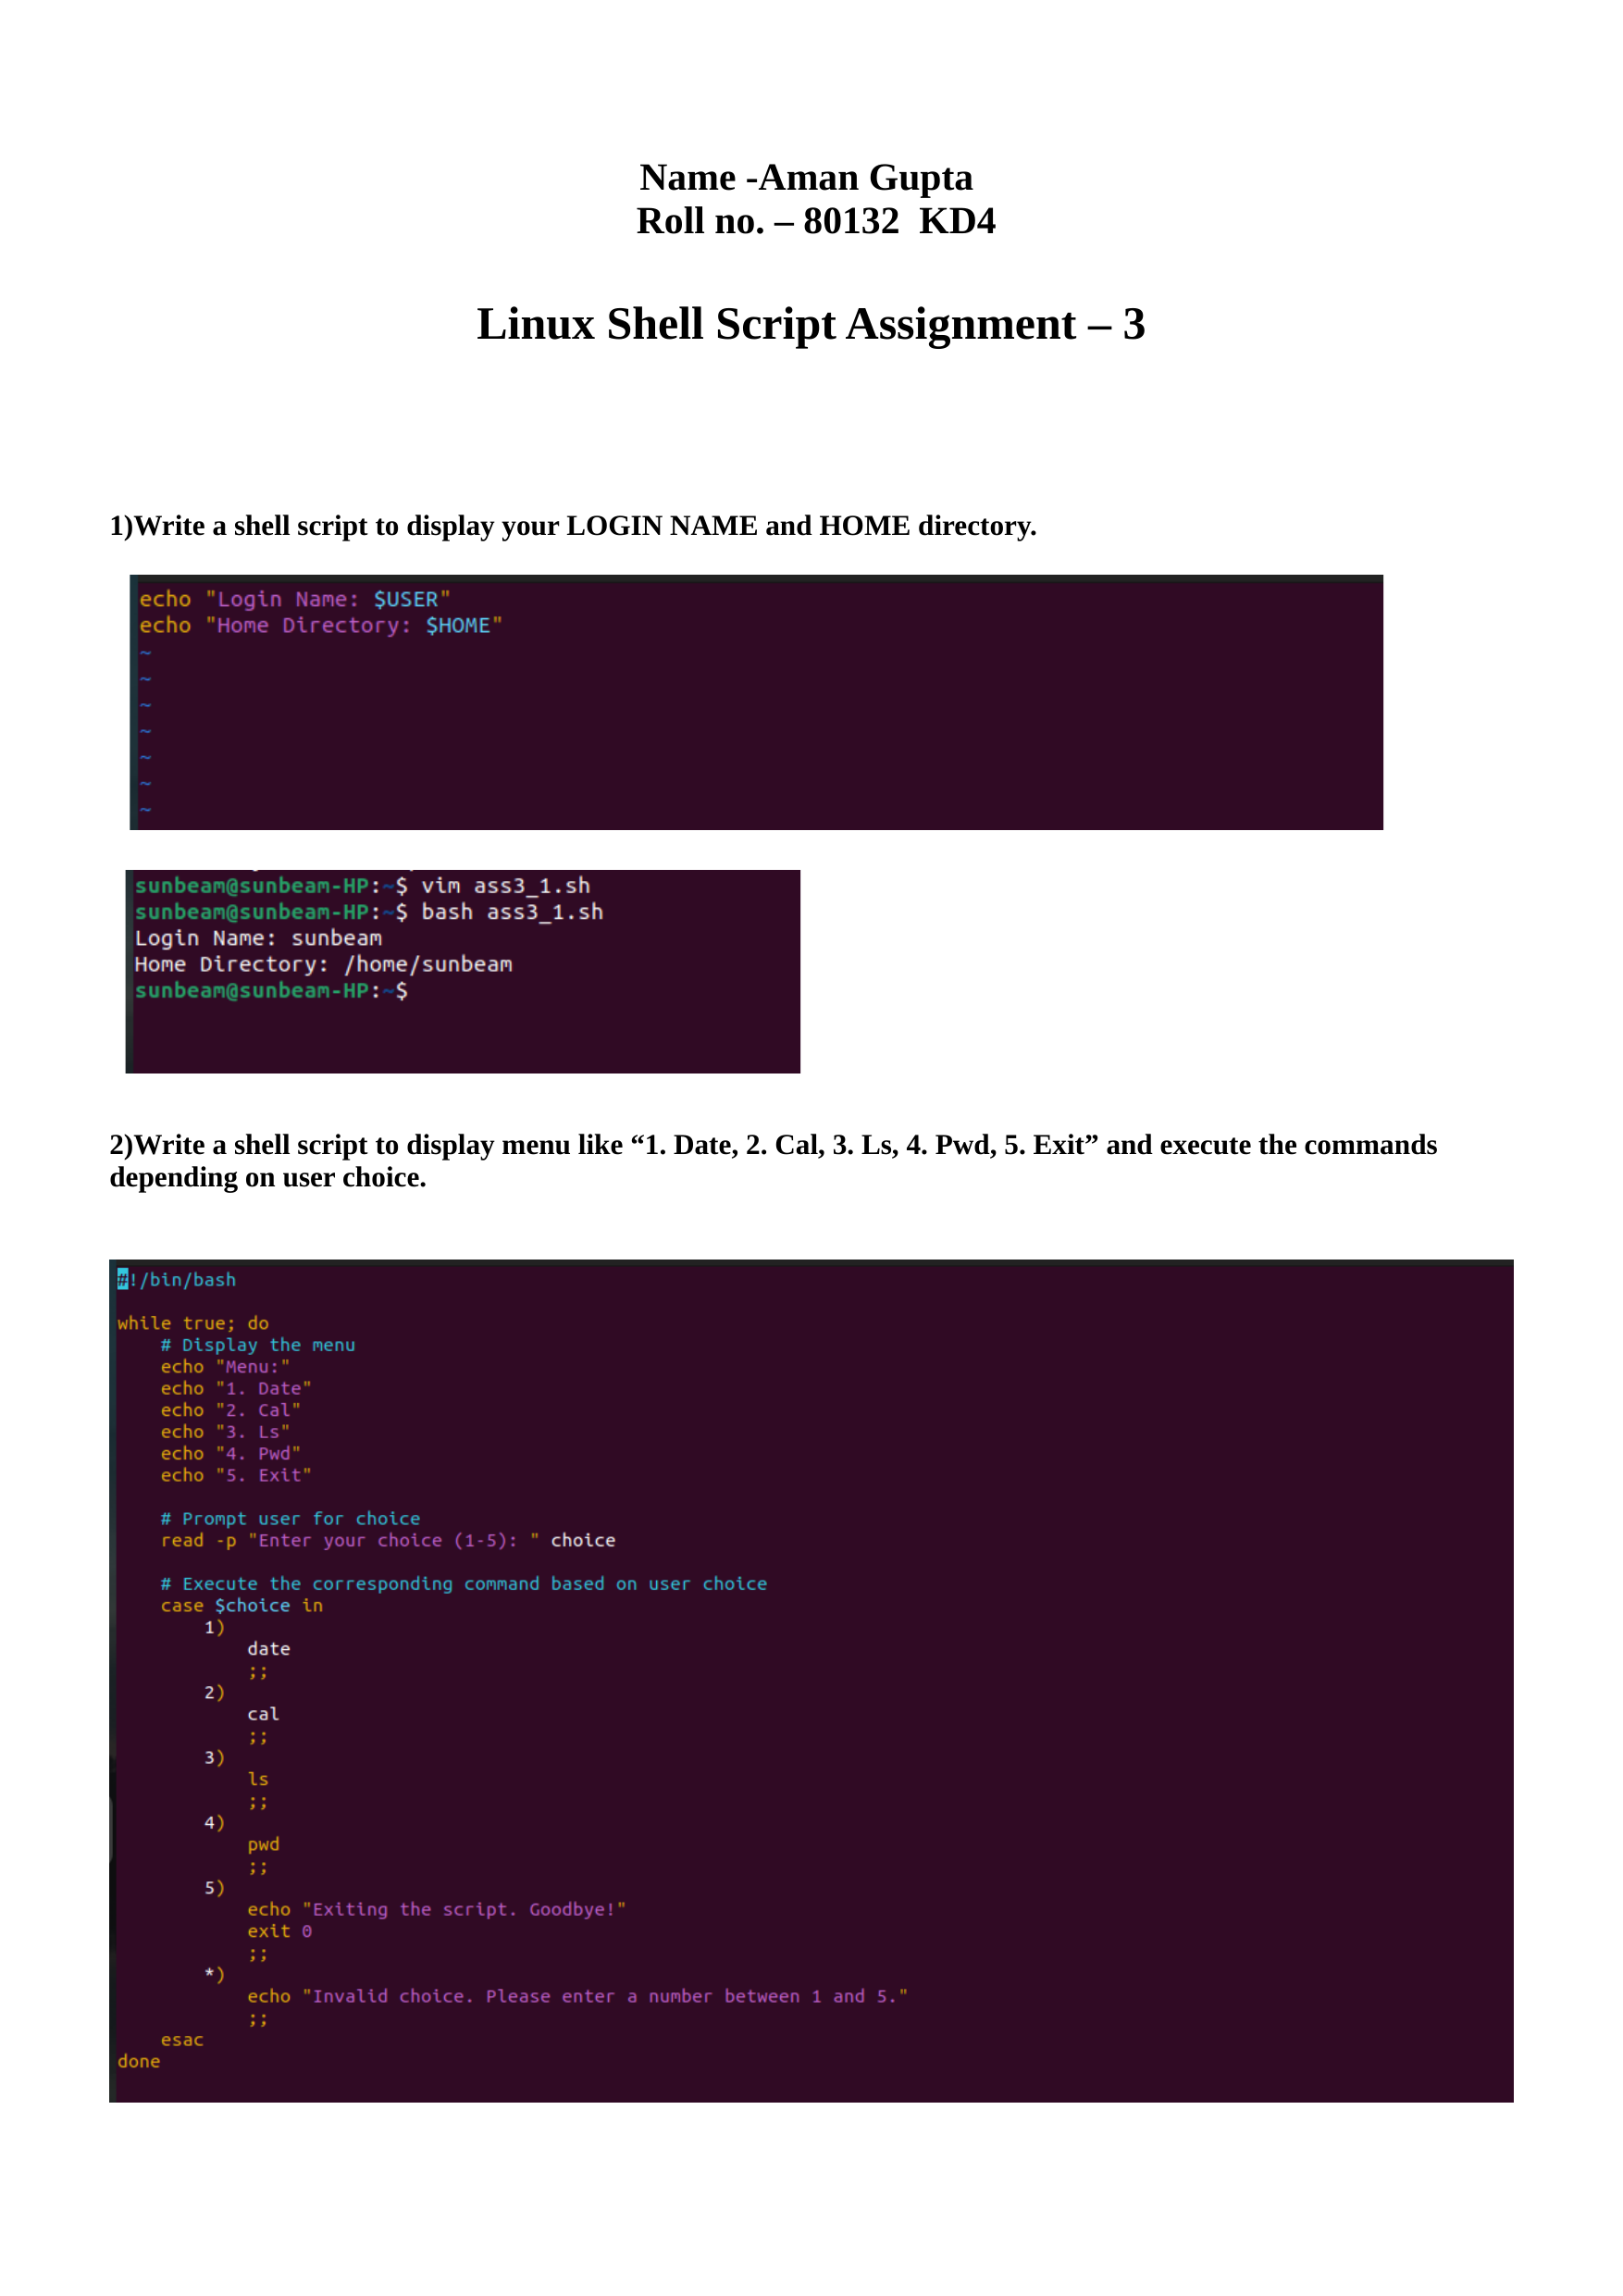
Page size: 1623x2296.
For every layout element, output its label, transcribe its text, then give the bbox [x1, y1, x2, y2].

text Linux Shell Script Assignment – 3 [109, 295, 1514, 349]
text Roll no. – 80132 KD4 [109, 198, 1514, 242]
text Name -Aman Gupta [109, 154, 1514, 198]
text 1)Write a shell script to display your LOGIN NAME and HOME directory. [109, 508, 1514, 541]
text 2)Write a shell script to display menu like “1. Date, 2. Cal, 3. Ls, 4. Pwd, 5. Exit” and execute the commands depending on user choice. [109, 1127, 1514, 1194]
